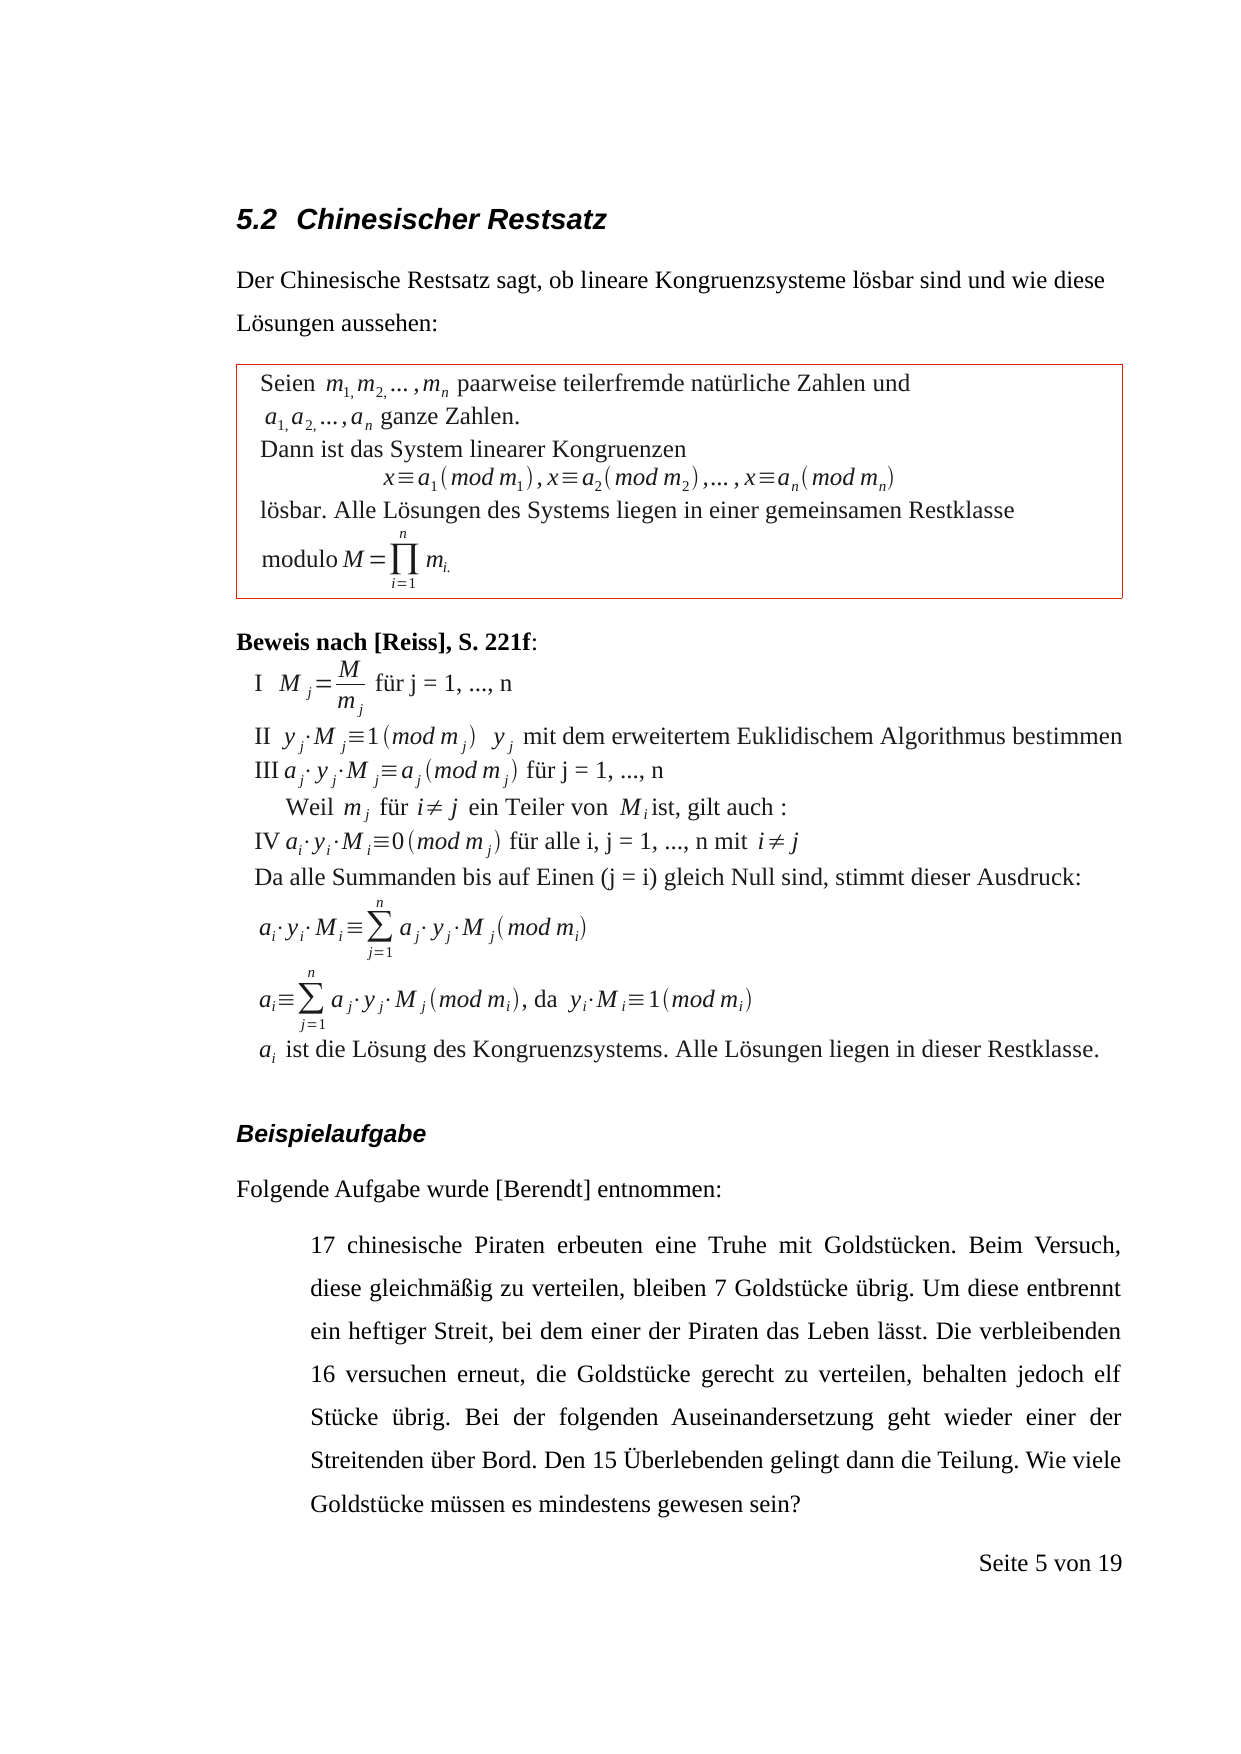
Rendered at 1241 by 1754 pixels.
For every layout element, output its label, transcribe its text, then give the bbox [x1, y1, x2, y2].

subtitle Chinesischer Restsatz [236, 202, 1122, 236]
table_header [237, 365, 1122, 598]
text Beweis nach [Reiss], S. 221f: [236, 627, 1122, 656]
text Der Chinesische Restsatz sagt, ob lineare Kongruenzsysteme lösbar sind und wie diese Lösungen aussehen: [236, 265, 1122, 337]
text 17 chinesische Piraten erbeuten eine Truhe mit Goldstücken. Beim Versuch, diese gleichmäßig zu verteilen, bleiben 7 Goldstücke übrig. Um diese entbrennt ein heftiger Streit, bei dem einer der Piraten das Leben lässt. Die verbleibenden 16 versuchen erneut, die Goldstücke gerecht zu verteilen, behalten jedoch elf Stücke übrig. Bei der folgenden Auseinandersetzung geht wieder einer der Streitenden über Bord. Den 15 Überlebenden gelingt dann die Teilung. Wie viele Goldstücke müssen es mindestens gewesen sein? [310, 1230, 1122, 1517]
text Folgende Aufgabe wurde [Berendt] entnommen: [236, 1174, 1122, 1203]
subtitle Beispielaufgabe [236, 1119, 1122, 1147]
